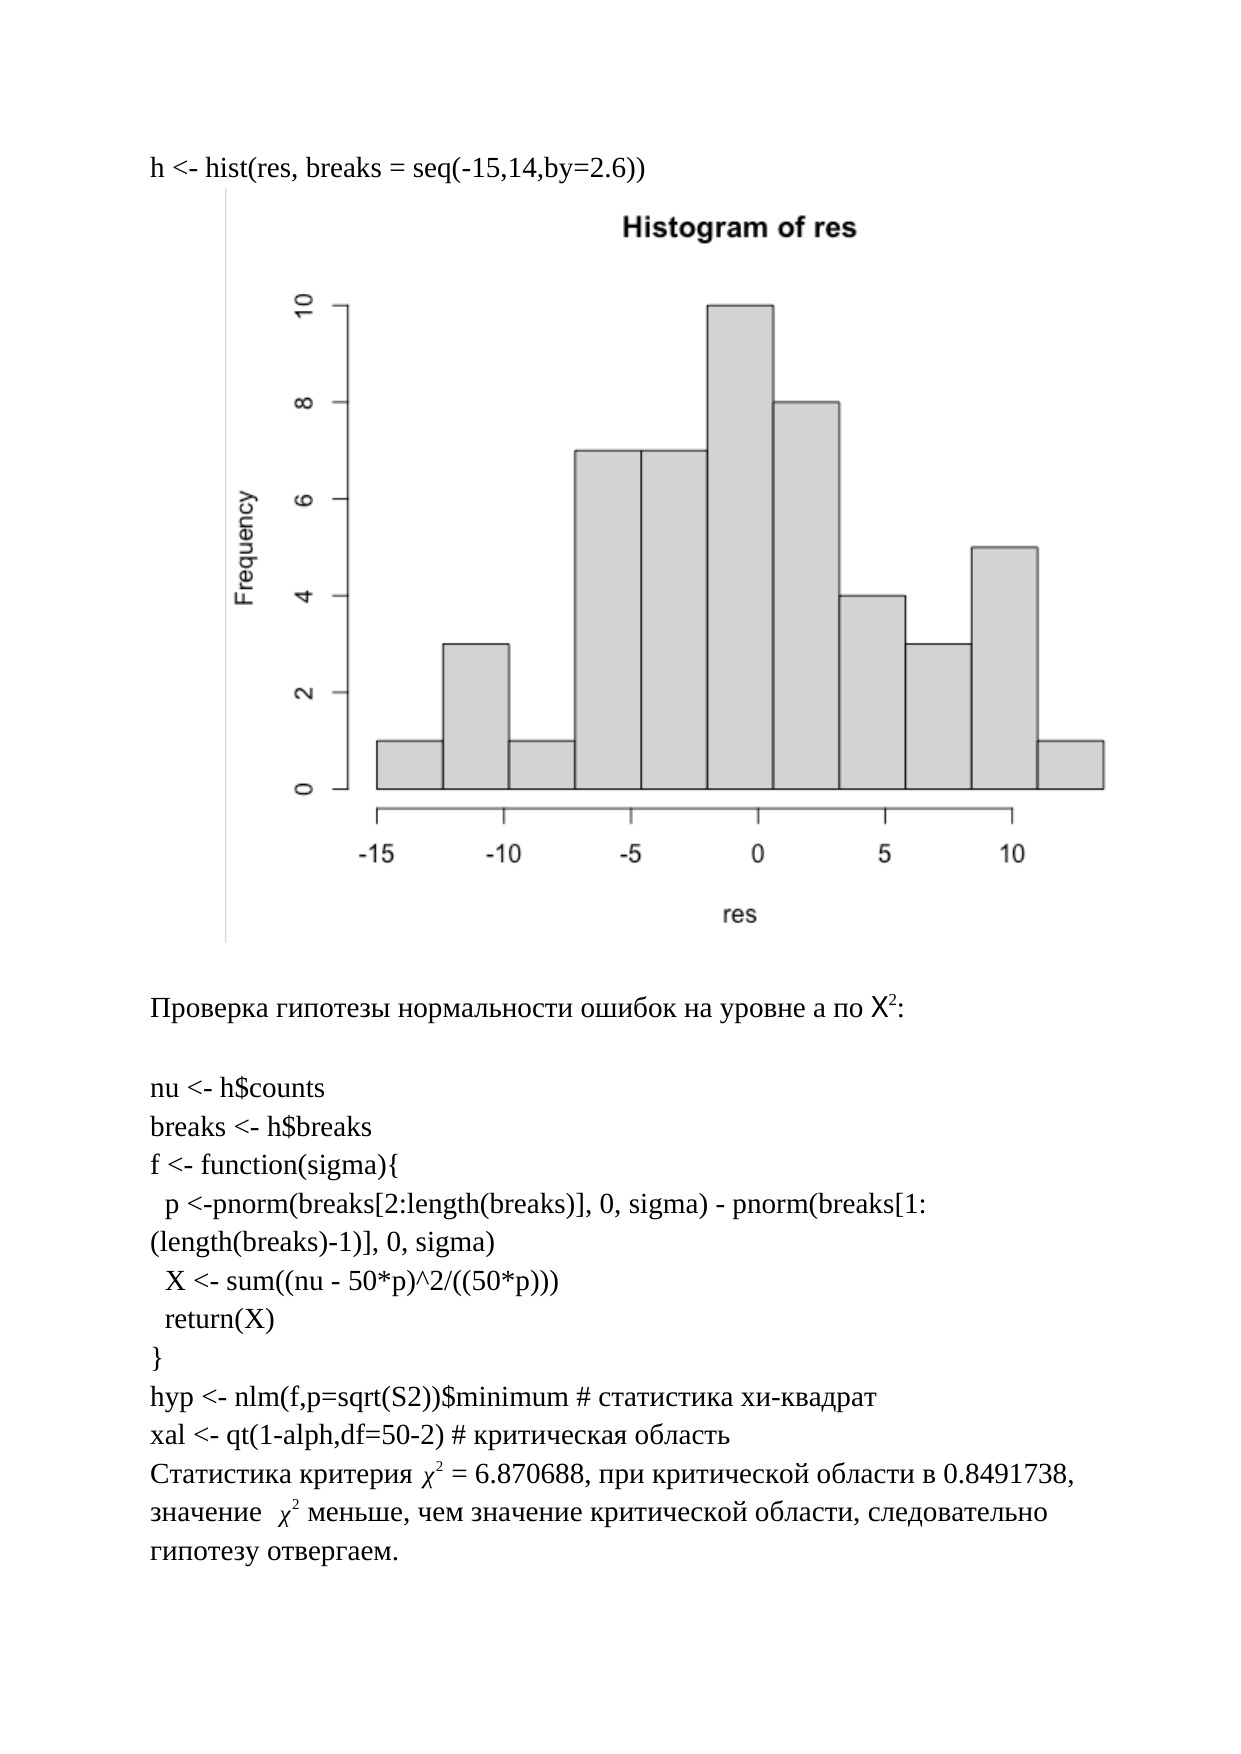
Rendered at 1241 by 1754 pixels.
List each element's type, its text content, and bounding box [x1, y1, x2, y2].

text h <- hist(res, breaks = seq(-15,14,by=2.6)) [150, 150, 1090, 183]
text f <- function(sigma){ [150, 1147, 1090, 1181]
picture [225, 188, 1166, 943]
text return(X) [150, 1302, 1090, 1335]
text X <- sum((nu - 50*p)^2/((50*p))) [150, 1263, 1090, 1297]
text nu <- h$counts [150, 1070, 1090, 1104]
text breaks <- h$breaks [150, 1109, 1090, 1142]
text p <-pnorm(breaks[2:length(breaks)], 0, sigma) - pnorm(breaks[1:(length(breaks)-1)], 0, sigma) [150, 1186, 1090, 1258]
text Статистика критерия = 6.870688, при критической области в 0.8491738, значение меньше, чем значение критической области, следовательно гипотезу отвергаем. [150, 1456, 1090, 1566]
text xal <- qt(1-alph,df=50-2) # критическая область [150, 1417, 1090, 1451]
text } [150, 1340, 1090, 1374]
text Проверка гипотезы нормальности ошибок на уровне a по X2: [150, 986, 1090, 1026]
text hyp <- nlm(f,p=sqrt(S2))$minimum # статистика хи-квадрат [150, 1379, 1090, 1412]
